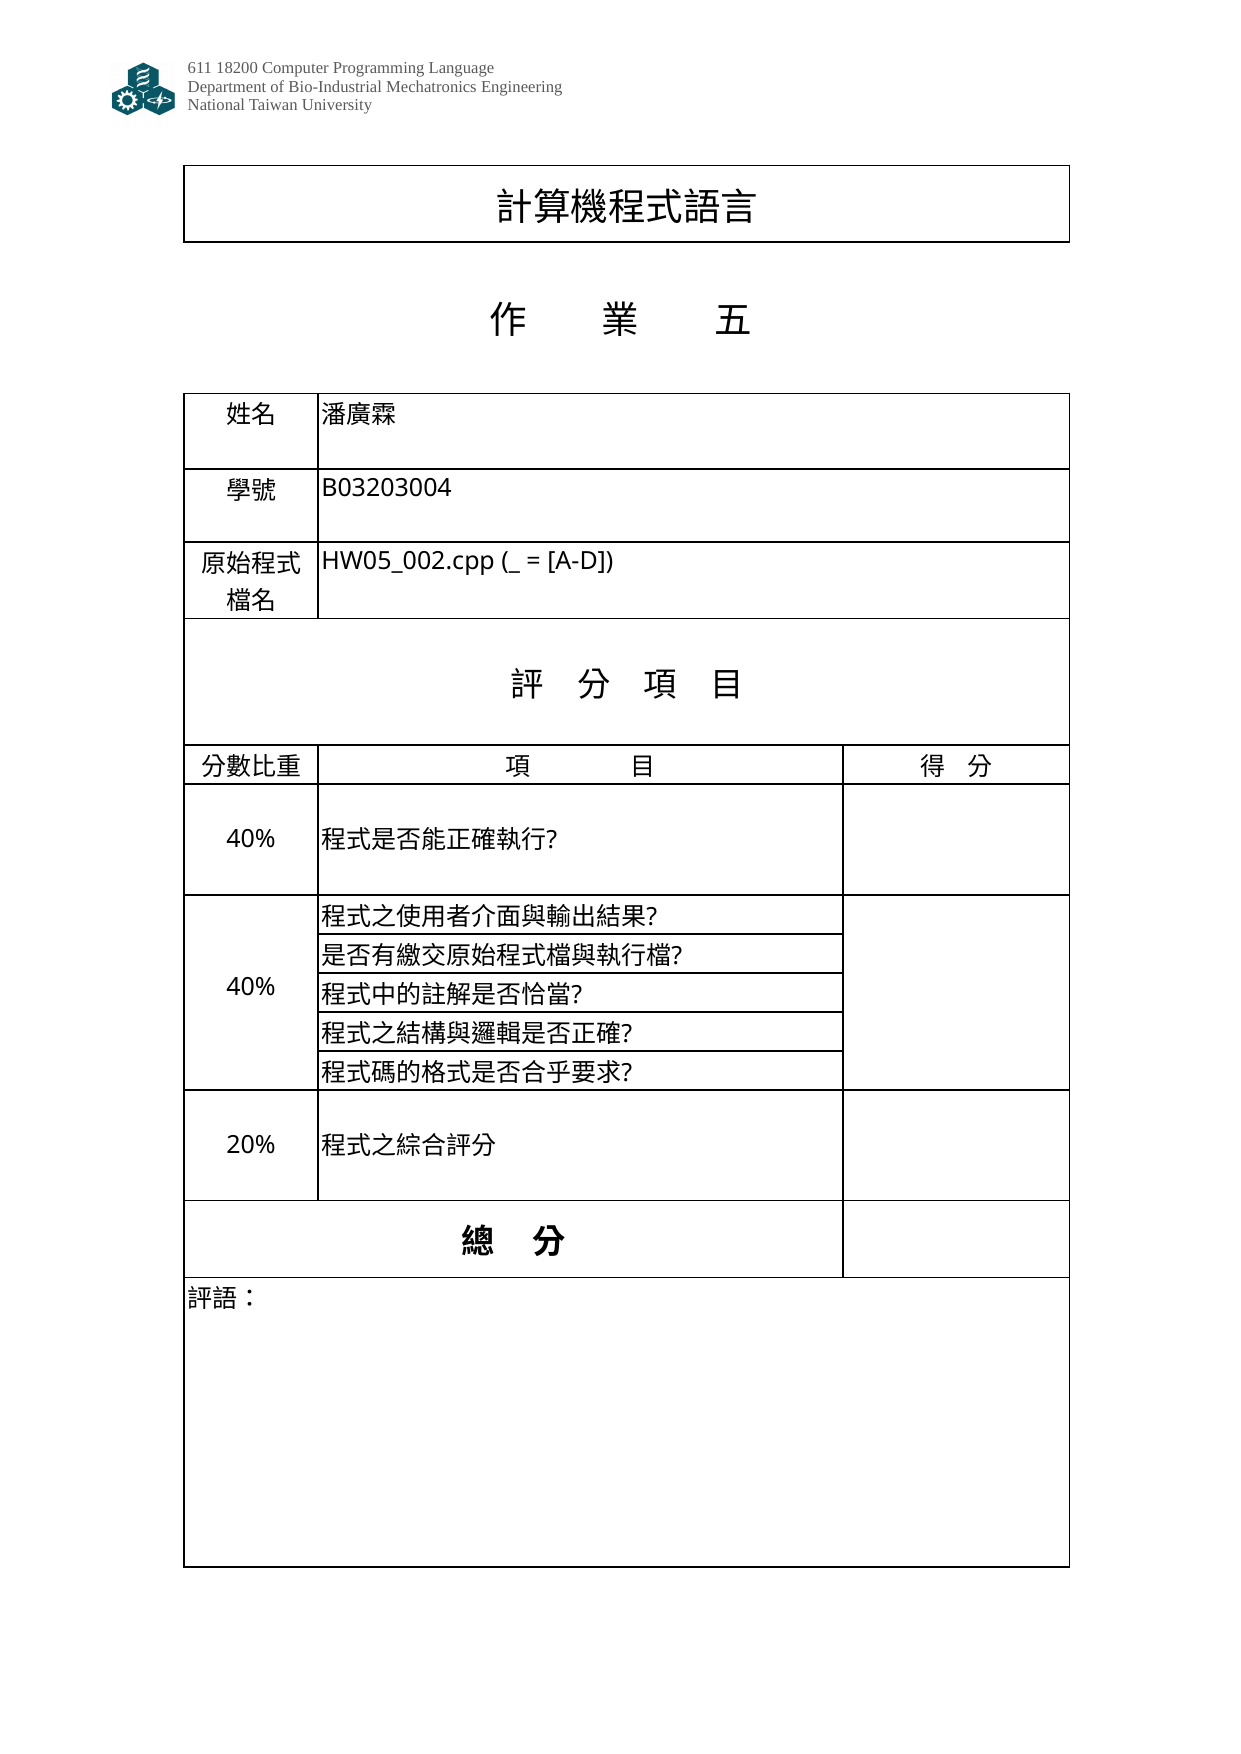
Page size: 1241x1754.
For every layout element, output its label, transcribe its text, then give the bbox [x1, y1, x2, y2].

table_cell 評 分 項 目 [185, 619, 1069, 744]
table_cell 得 分 [844, 746, 1069, 783]
table_header 潘廣霖 [319, 394, 1069, 468]
table_cell [844, 1201, 1069, 1276]
table_cell 原始程式 檔名 [185, 543, 317, 618]
table_cell [844, 785, 1069, 894]
table_cell 總 分 [185, 1201, 842, 1276]
table_cell 是否有繳交原始程式檔與執行檔? [319, 935, 842, 972]
table_cell [844, 896, 1069, 1089]
table_cell 分數比重 [185, 746, 317, 783]
table_cell 程式是否能正確執行? [319, 785, 842, 894]
table_cell 40% [185, 785, 317, 894]
table_cell 程式中的註解是否恰當? [319, 974, 842, 1011]
table_cell 評語： [185, 1278, 1069, 1566]
table_cell [844, 1091, 1069, 1200]
table_cell 程式之使用者介面與輸出結果? [319, 896, 842, 933]
table_cell HW05_002.cpp (_ = [A-D]) [319, 543, 1069, 618]
table_cell 程式碼的格式是否合乎要求? [319, 1052, 842, 1089]
text 作 業 五 [187, 280, 1053, 355]
table_cell 程式之綜合評分 [319, 1091, 842, 1200]
table_cell 20% [185, 1091, 317, 1200]
table_cell 學號 [185, 470, 317, 541]
table_cell 項 目 [319, 746, 842, 783]
table_cell 程式之結構與邏輯是否正確? [319, 1013, 842, 1050]
table_cell 40% [185, 896, 317, 1089]
table_cell B03203004 [319, 470, 1069, 541]
table_header 計算機程式語言 [185, 166, 1069, 241]
table_header 姓名 [185, 394, 317, 468]
